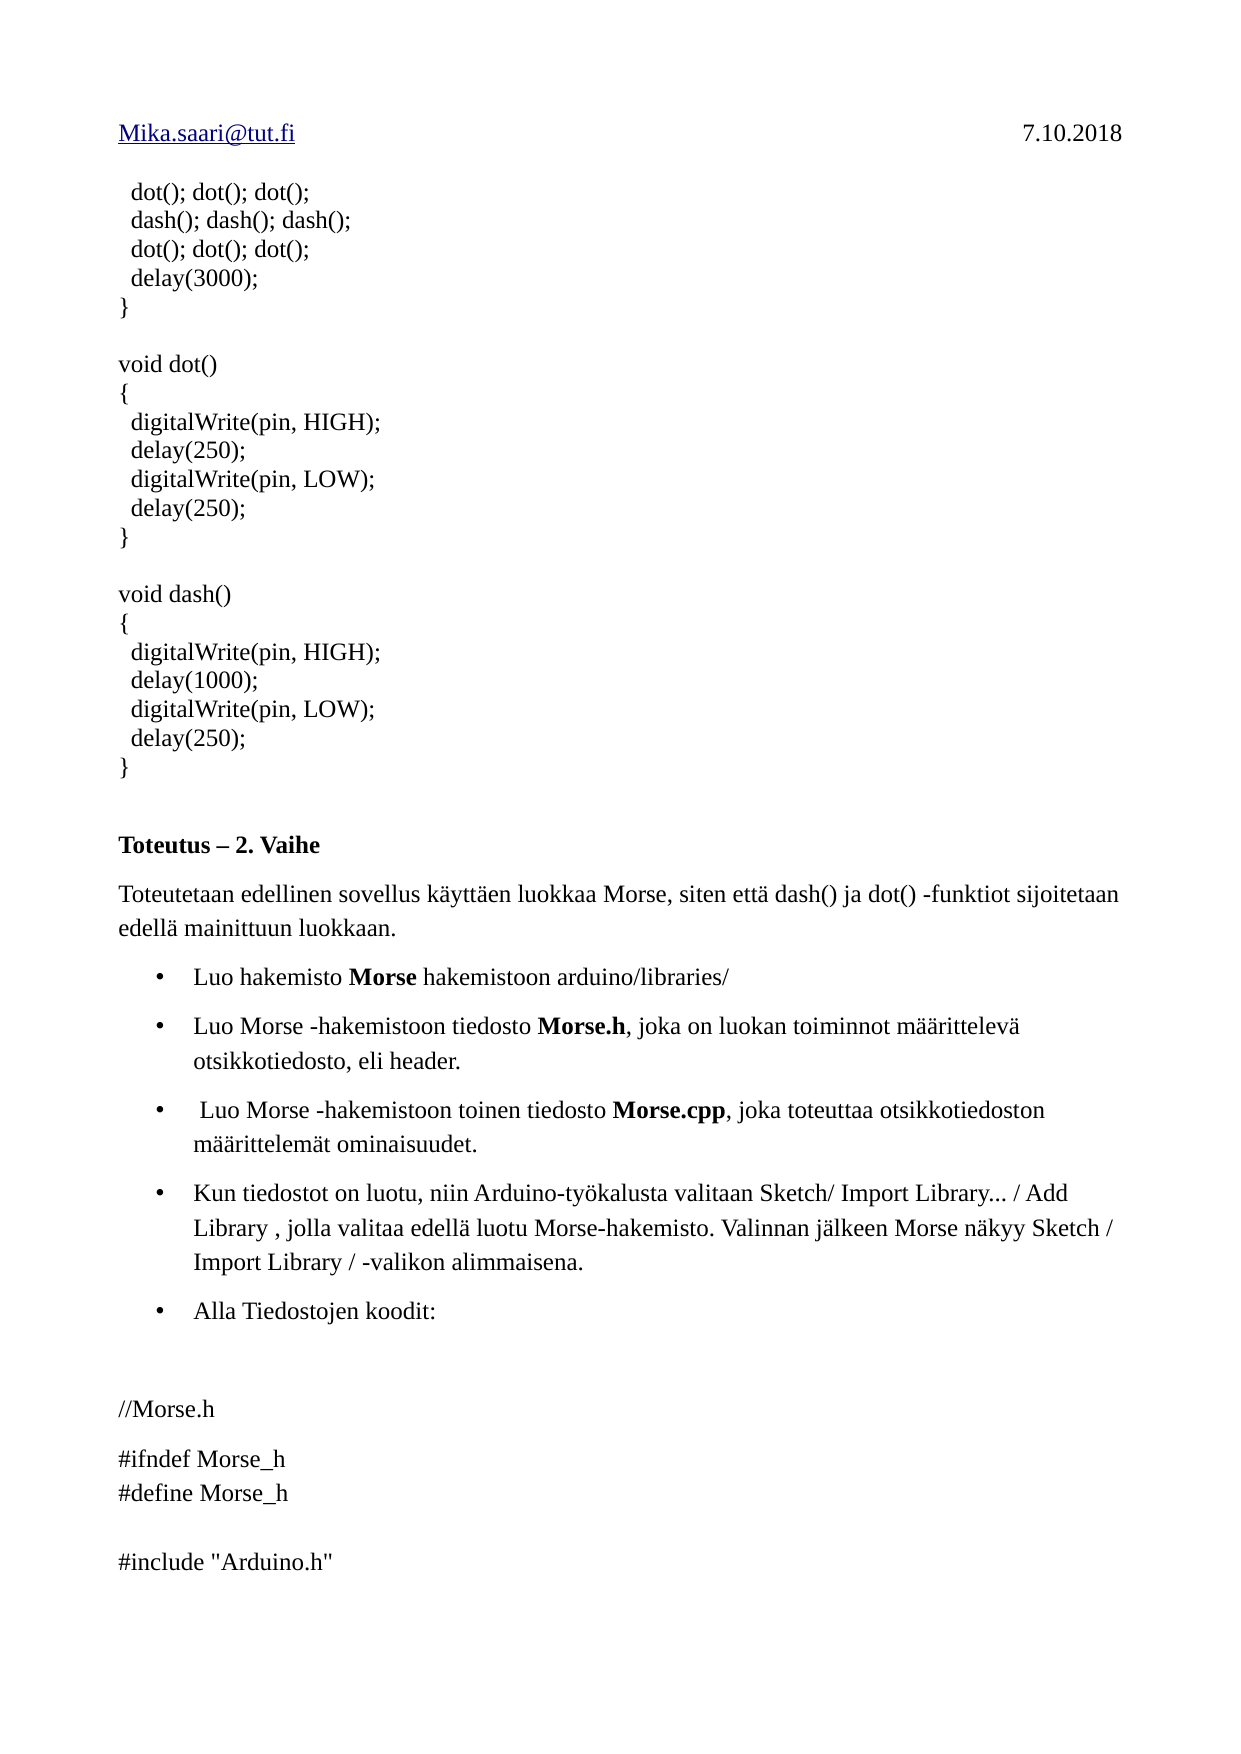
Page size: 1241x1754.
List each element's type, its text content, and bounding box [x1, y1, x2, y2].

list Luo hakemisto Morse hakemistoon arduino/libraries/ [156, 962, 1122, 991]
text #ifndef Morse_h #define Morse_h #include "Arduino.h" [118, 1444, 1122, 1610]
text Toteutus – 2. Vaihe [118, 830, 1122, 858]
list Kun tiedostot on luotu, niin Arduino-työkalusta valitaan Sketch/ Import Library... / Add Library , jolla valitaa edellä luotu Morse-hakemisto. Valinnan jälkeen Morse näkyy Sketch / Import Library / -valikon alimmaisena. [156, 1178, 1122, 1276]
text dot(); dot(); dot(); dash(); dash(); dash(); dot(); dot(); dot(); delay(3000); } void dot() { digitalWrite(pin, HIGH); delay(250); digitalWrite(pin, LOW); delay(250); } void dash() { digitalWrite(pin, HIGH); delay(1000); digitalWrite(pin, LOW); delay(250); } [118, 177, 1122, 781]
list Luo Morse -hakemistoon tiedosto Morse.h, joka on luokan toiminnot määrittelevä otsikkotiedosto, eli header. [156, 1011, 1122, 1074]
list Alla Tiedostojen koodit: [156, 1296, 1122, 1325]
text //Morse.h [118, 1394, 1122, 1423]
list Luo Morse -hakemistoon toinen tiedosto Morse.cpp, joka toteuttaa otsikkotiedoston määrittelemät ominaisuudet. [156, 1095, 1122, 1158]
text Toteutetaan edellinen sovellus käyttäen luokkaa Morse, siten että dash() ja dot() -funktiot sijoitetaan edellä mainittuun luokkaan. [118, 879, 1122, 942]
